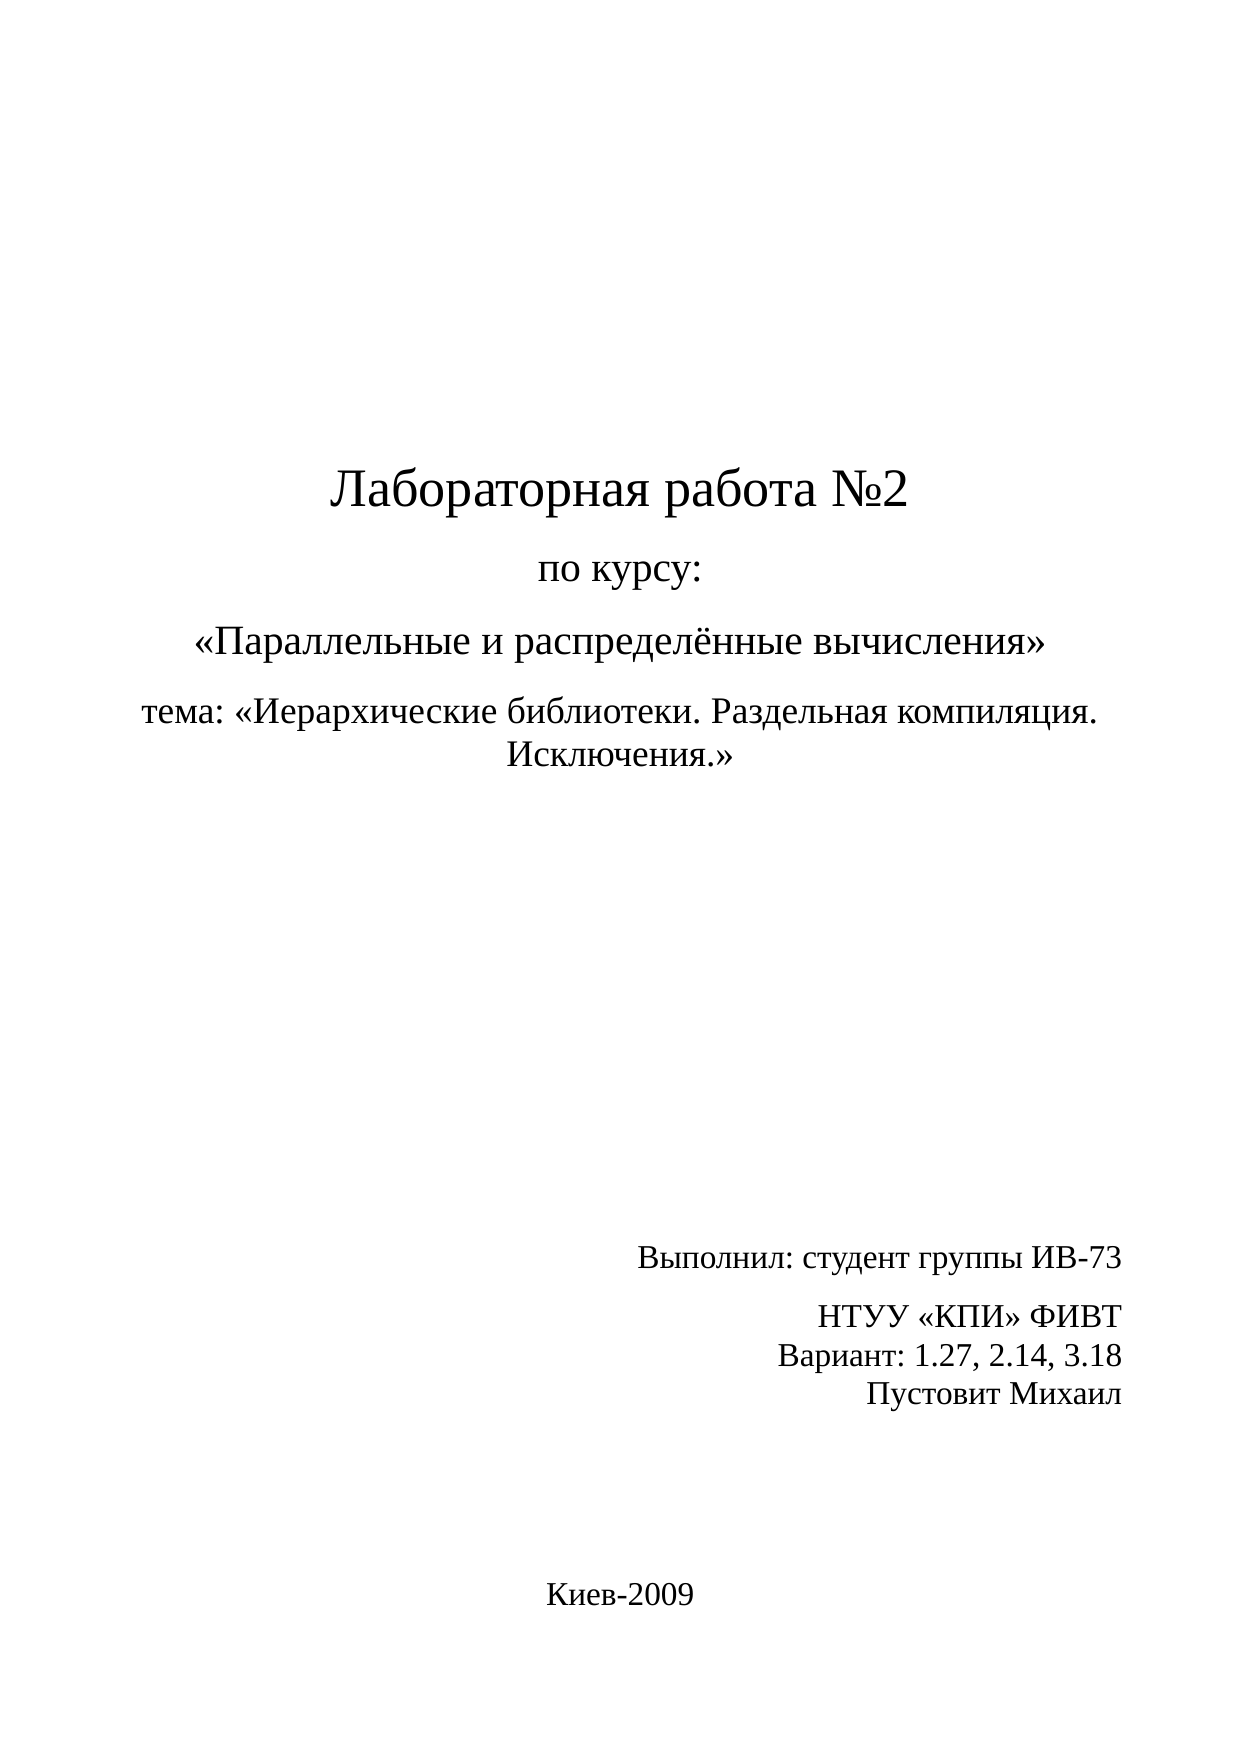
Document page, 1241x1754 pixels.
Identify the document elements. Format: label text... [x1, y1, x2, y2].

text Киев-2009 [118, 1574, 1122, 1612]
text по курсу: [118, 543, 1122, 591]
text НТУУ «КПИ» ФИВТ [118, 1297, 1122, 1335]
text Лабораторная работа №2 [118, 456, 1122, 518]
text «Параллельные и распределённые вычисления» [118, 616, 1122, 664]
text Пустовит Михаил [118, 1373, 1122, 1412]
text тема: «Иерархические библиотеки. Раздельная компиляция. Исключения.» [118, 689, 1122, 775]
text Вариант: 1.27, 2.14, 3.18 [118, 1335, 1122, 1373]
text Выполнил: студент группы ИВ-73 [118, 1237, 1122, 1276]
